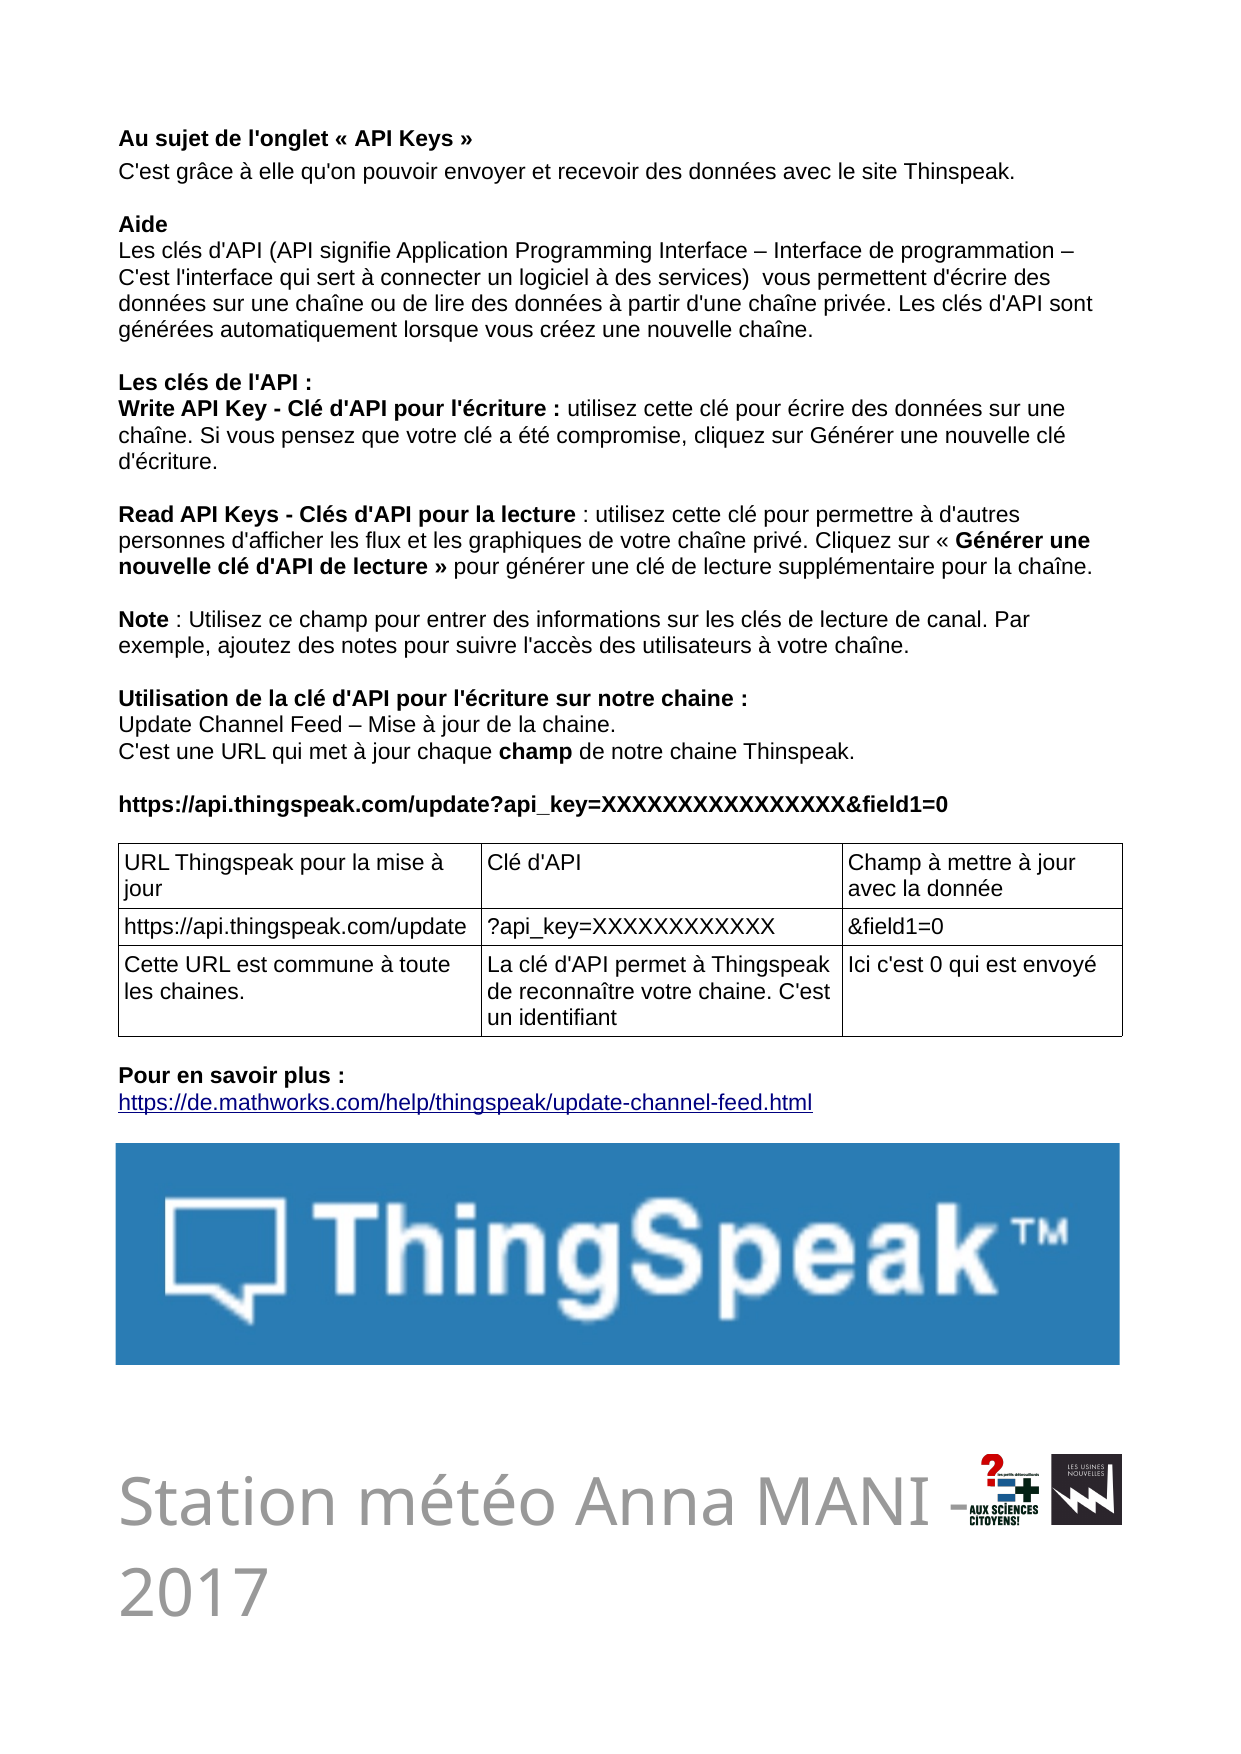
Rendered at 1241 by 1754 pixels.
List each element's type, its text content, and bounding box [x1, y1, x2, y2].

picture [115, 1143, 1120, 1365]
text Aide [118, 211, 1122, 237]
text Update Channel Feed – Mise à jour de la chaine. [118, 711, 1122, 738]
table_cell Cette URL est commune à toute les chaines. [119, 946, 481, 1036]
text Les clés de l'API : [118, 369, 1122, 395]
text Write API Key - Clé d'API pour l'écriture : utilisez cette clé pour écrire des données sur une chaîne. Si vous pensez que votre clé a été compromise, cliquez sur Générer une nouvelle clé d'écriture. [118, 395, 1122, 474]
picture [1051, 1454, 1122, 1525]
text Utilisation de la clé d'API pour l'écriture sur notre chaine : [118, 685, 1122, 711]
table_cell &field1=0 [843, 909, 1122, 945]
text C'est une URL qui met à jour chaque champ de notre chaine Thinspeak. [118, 738, 1122, 764]
text Pour en savoir plus : [118, 1062, 1122, 1089]
picture [969, 1454, 1039, 1526]
subtitle Au sujet de l'onglet « API Keys » [118, 125, 1122, 152]
table_header URL Thingspeak pour la mise à jour [119, 844, 481, 907]
table_header Clé d'API [482, 844, 842, 907]
text Les clés d'API (API signifie Application Programming Interface – Interface de programmation – C'est l'interface qui sert à connecter un logiciel à des services) vous permettent d'écrire des données sur une chaîne ou de lire des données à partir d'une chaîne privée. Les clés d'API sont générées automatiquement lorsque vous créez une nouvelle chaîne. [118, 237, 1122, 342]
table_cell Ici c'est 0 qui est envoyé [843, 946, 1122, 1036]
table_cell https://api.thingspeak.com/update [119, 909, 481, 945]
text C'est grâce à elle qu'on pouvoir envoyer et recevoir des données avec le site Thinspeak. [118, 158, 1122, 184]
text https://api.thingspeak.com/update?api_key=XXXXXXXXXXXXXXXX&field1=0 [118, 791, 1122, 817]
text https://de.mathworks.com/help/thingspeak/update-channel-feed.html [118, 1089, 1122, 1115]
text Read API Keys - Clés d'API pour la lecture : utilisez cette clé pour permettre à d'autres personnes d'afficher les flux et les graphiques de votre chaîne privé. Cliquez sur « Générer une nouvelle clé d'API de lecture » pour générer une clé de lecture supplémentaire pour la chaîne. [118, 501, 1122, 580]
text Note : Utilisez ce champ pour entrer des informations sur les clés de lecture de canal. Par exemple, ajoutez des notes pour suivre l'accès des utilisateurs à votre chaîne. [118, 606, 1122, 659]
table_header Champ à mettre à jour avec la donnée [843, 844, 1122, 907]
table_cell La clé d'API permet à Thingspeak de reconnaître votre chaine. C'est un identifiant [482, 946, 842, 1036]
table_cell ?api_key=XXXXXXXXXXXX [482, 909, 842, 945]
